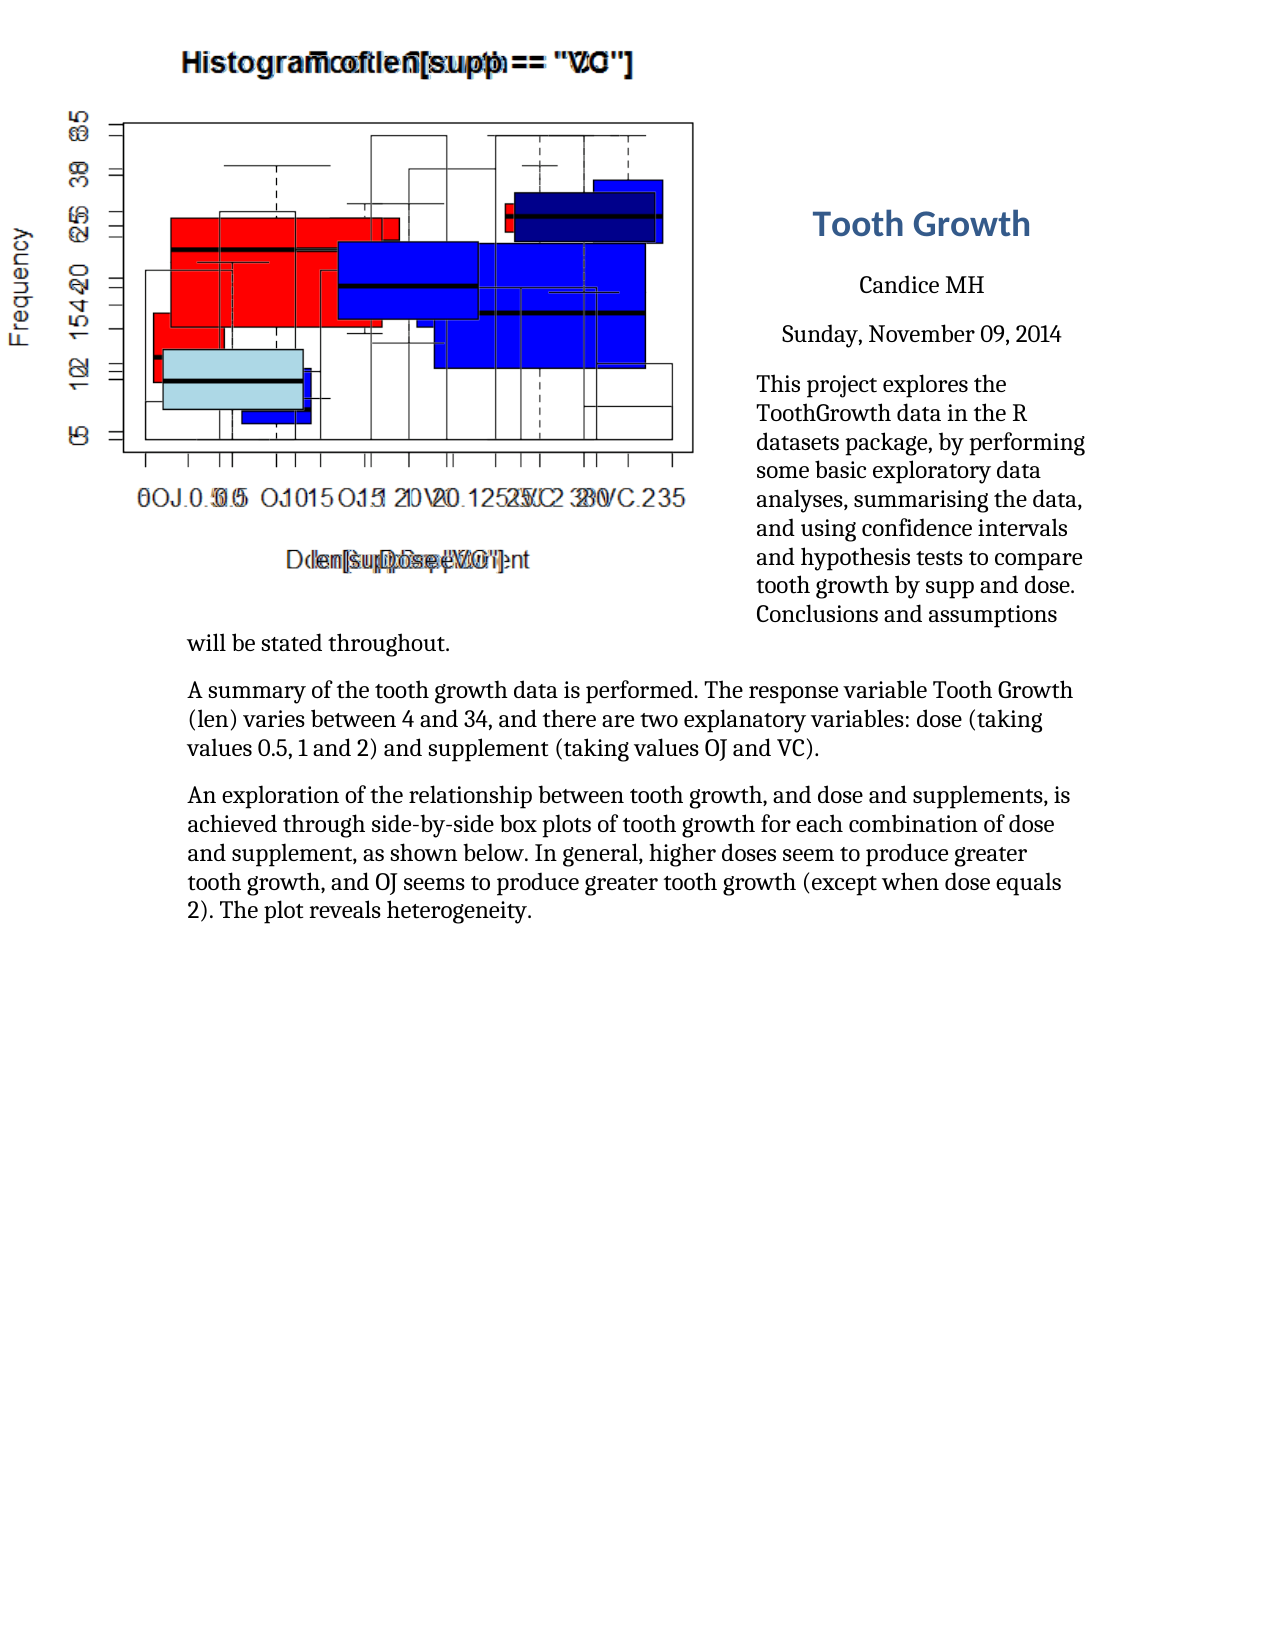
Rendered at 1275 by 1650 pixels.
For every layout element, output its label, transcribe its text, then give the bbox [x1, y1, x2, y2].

picture [0, 0, 757, 607]
text A summary of the tooth growth data is performed. The response variable Tooth Growth (len) varies between 4 and 34, and there are two explanatory variables: dose (taking values 0.5, 1 and 2) and supplement (taking values OJ and VC). [187, 676, 1087, 762]
text Sunday, November 09, 2014 [757, 320, 1087, 349]
text An exploration of the relationship between tooth growth, and dose and supplements, is achieved through side-by-side box plots of tooth growth for each combination of dose and supplement, as shown below. In general, higher doses seem to produce greater tooth growth, and OJ seems to produce greater tooth growth (except when dose equals 2). The plot reveals heterogeneity. [187, 781, 1087, 925]
text This project explores the ToothGrowth data in the R datasets package, by performing some basic exploratory data analyses, summarising the data, and using confidence intervals and hypothesis tests to compare tooth growth by supp and dose. Conclusions and assumptions will be stated throughout. [187, 370, 1087, 657]
text Candice MH [757, 271, 1087, 299]
title Tooth Growth [757, 200, 1087, 246]
